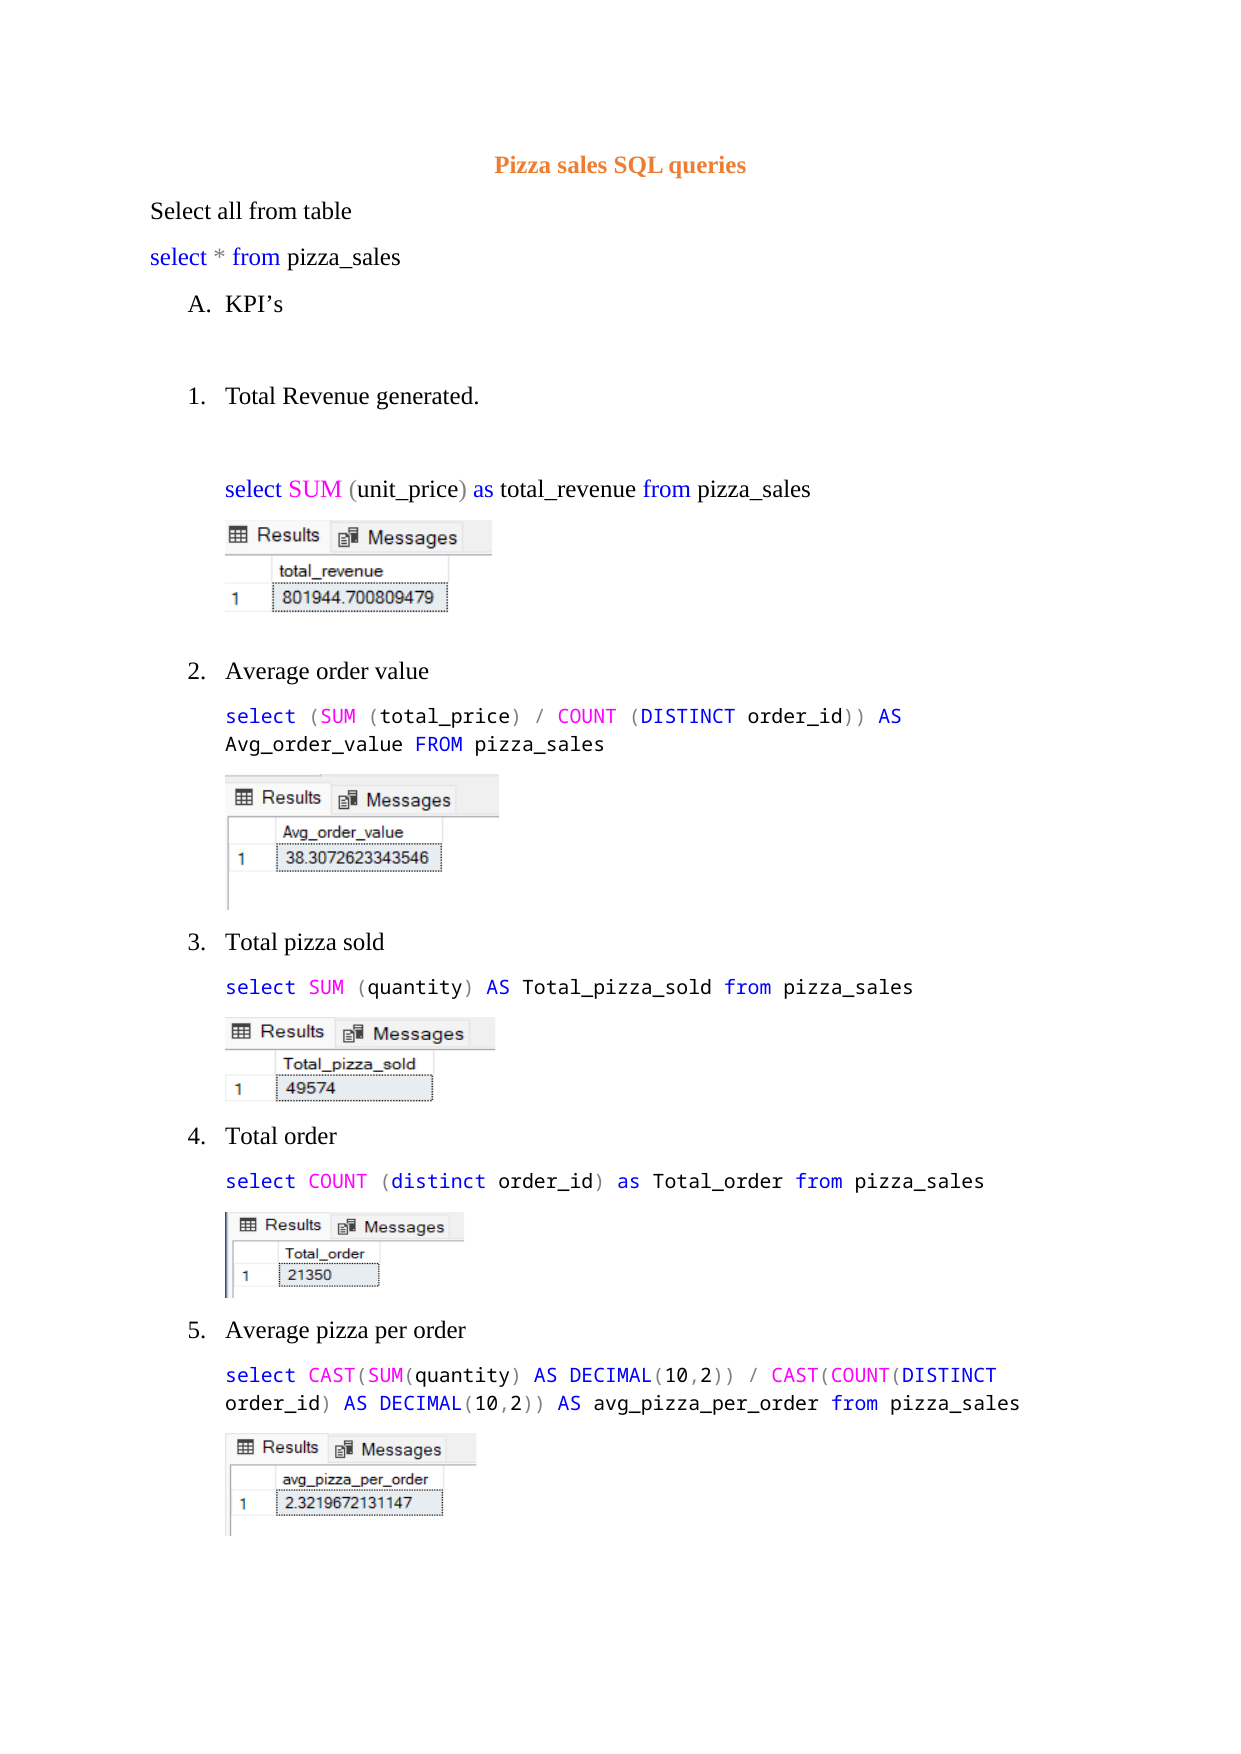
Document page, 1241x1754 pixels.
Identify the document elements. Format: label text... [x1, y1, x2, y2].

list KPI’s [187, 289, 1090, 317]
list Average pizza per order [187, 1315, 1090, 1343]
text Select all from table [150, 196, 1090, 225]
list Total Revenue generated. [187, 381, 1090, 410]
list select COUNT (distinct order_id) as Total_order from pizza_sales [225, 1168, 1090, 1195]
list Average order value [187, 656, 1090, 685]
text select * from pizza_sales [150, 242, 1090, 271]
list select (SUM (total_price) / COUNT (DISTINCT order_id)) AS Avg_order_value FROM pizza_sales [225, 703, 1090, 757]
text Pizza sales SQL queries [150, 150, 1090, 179]
list select SUM (unit_price) as total_revenue from pizza_sales [225, 474, 1090, 502]
list Total order [187, 1121, 1090, 1150]
list select SUM (quantity) AS Total_pizza_sold from pizza_sales [225, 973, 1090, 1001]
list Total pizza sold [187, 927, 1090, 956]
list select CAST(SUM(quantity) AS DECIMAL(10,2)) / CAST(COUNT(DISTINCT order_id) AS DECIMAL(10,2)) AS avg_pizza_per_order from pizza_sales [225, 1361, 1090, 1416]
